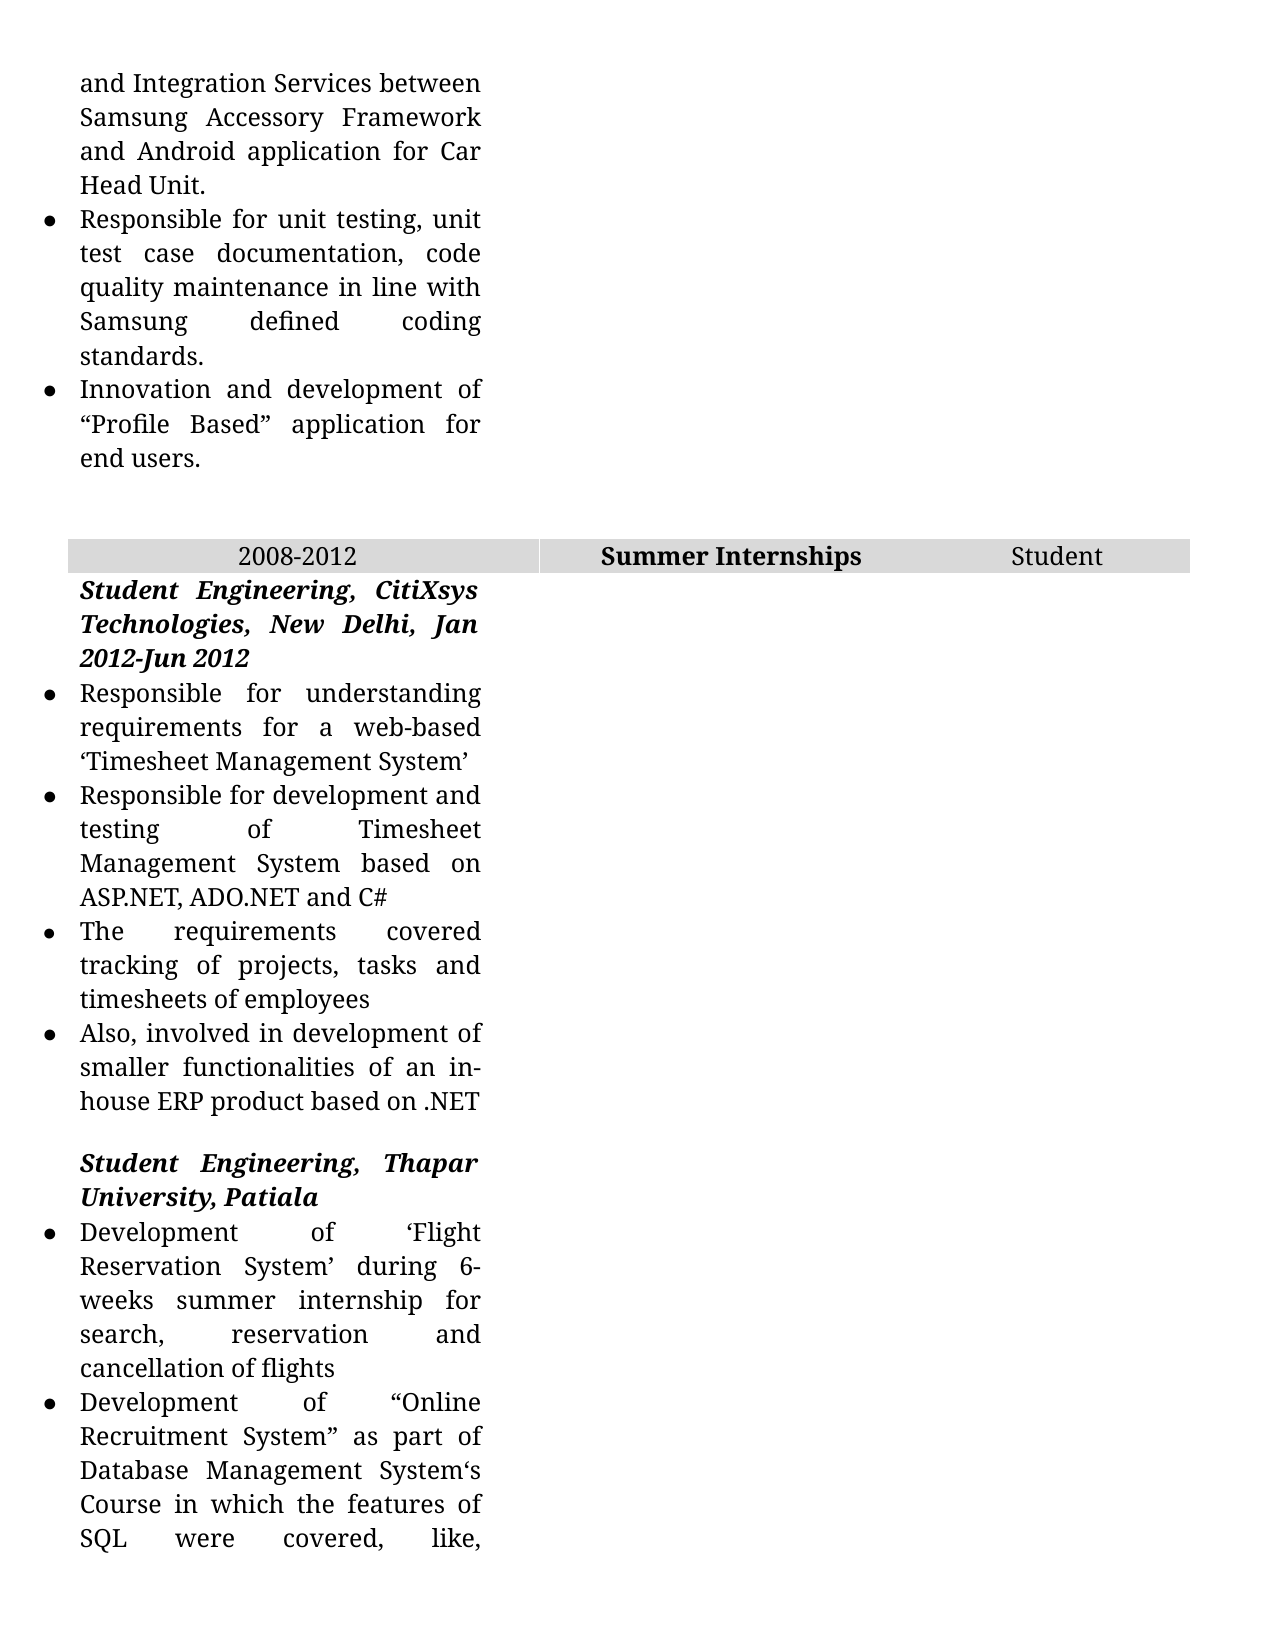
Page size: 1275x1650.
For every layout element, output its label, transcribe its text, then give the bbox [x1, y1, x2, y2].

table_cell Summer Internships [540, 539, 923, 573]
table_cell Student [923, 539, 1190, 573]
table_cell 2008-2012 [68, 539, 539, 573]
table_cell and Integration Services between Samsung Accessory Framework and Android application for Car Head Unit. Responsible for unit testing, unit test case documentation, code quality maintenance in line with Samsung defined coding standards. Innovation and development of “Profile Based” application for end users. [68, 66, 492, 539]
table_cell Student Engineering, CitiXsys Technologies, New Delhi, Jan 2012-Jun 2012 Responsible for understanding requirements for a web-based ‘Timesheet Management System’ Responsible for development and testing of Timesheet Management System based on ASP.NET, ADO.NET and C# The requirements covered tracking of projects, tasks and timesheets of employees Also, involved in development of smaller functionalities of an in-house ERP product based on .NET Student Engineering, Thapar University, Patiala Development of ‘Flight Reservation System’ during 6-weeks summer internship for search, reservation and cancellation of flights Development of “Online Recruitment System” as part of Database Management System‘s Course in which the features of SQL were covered, like, [68, 573, 492, 1555]
